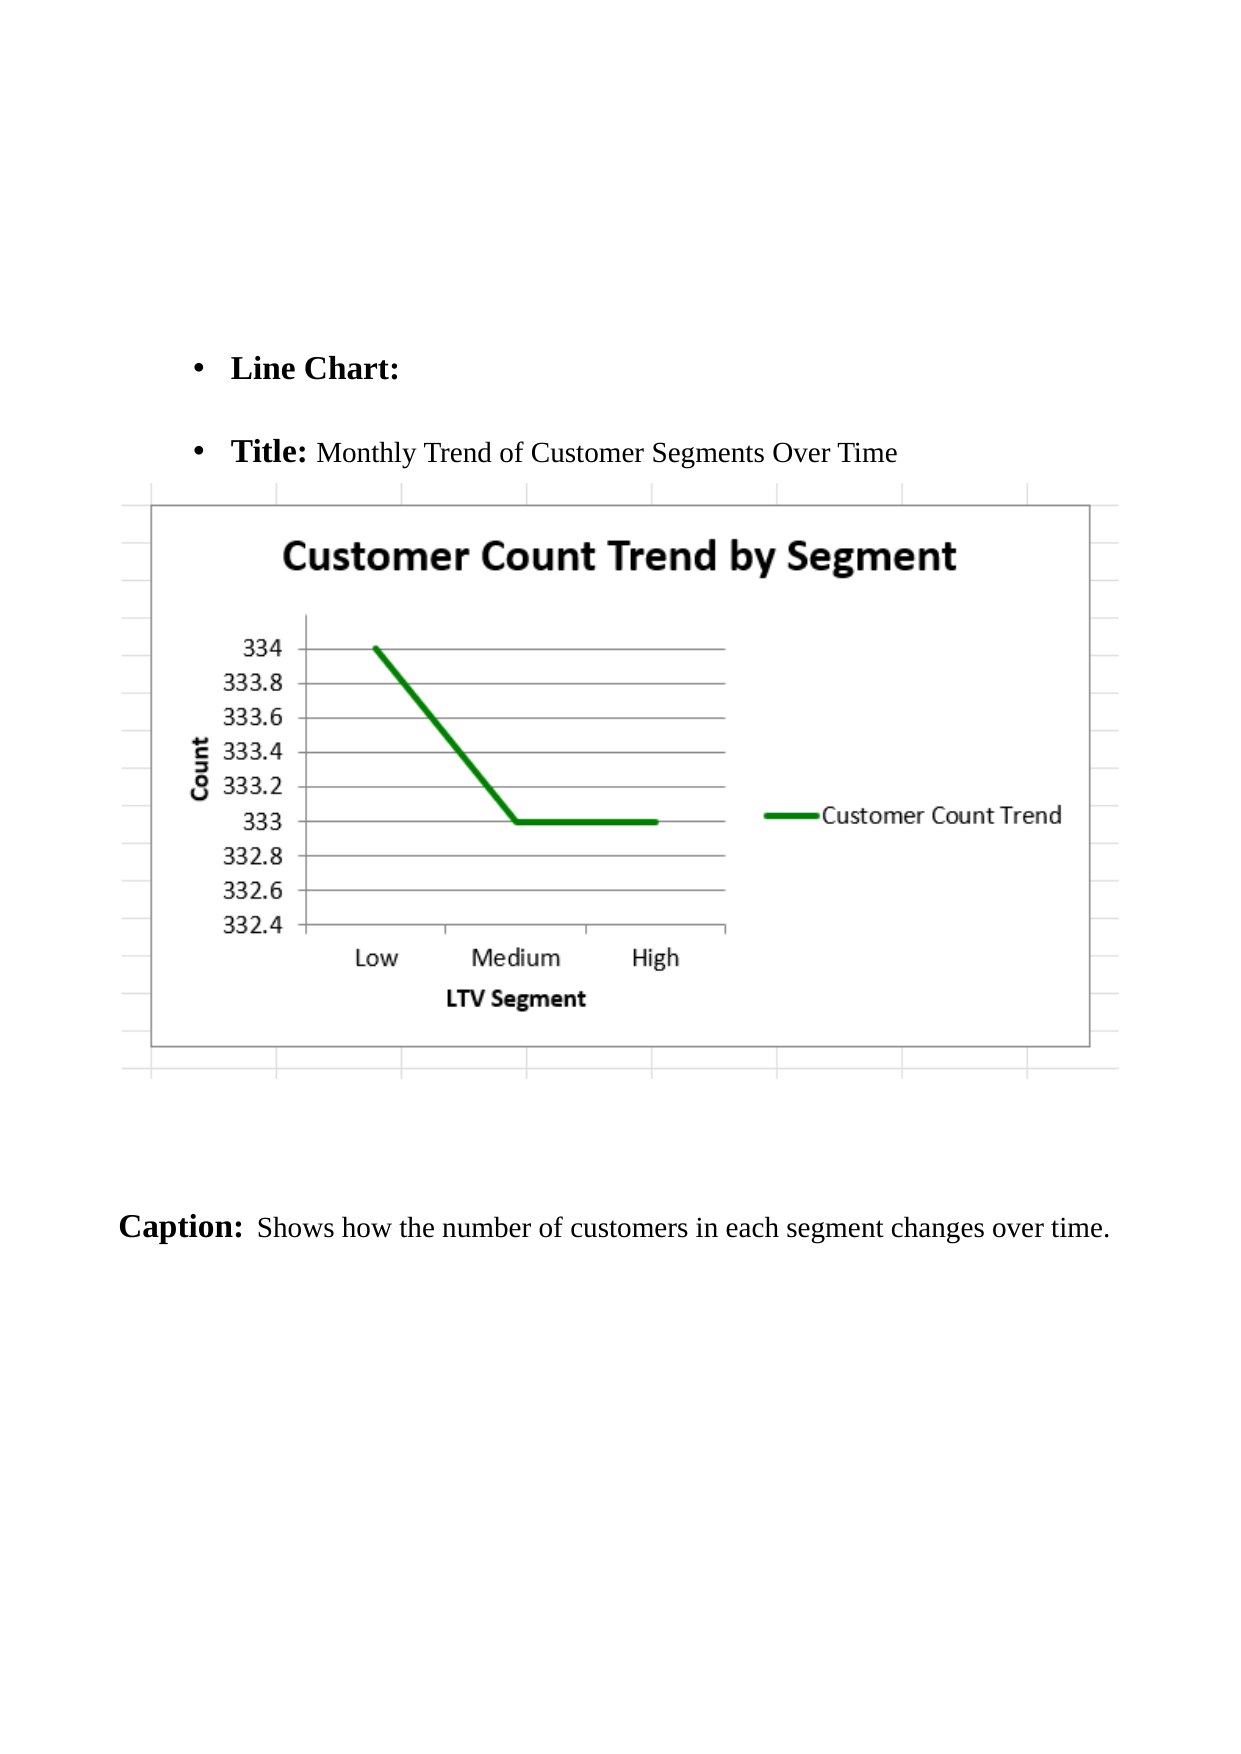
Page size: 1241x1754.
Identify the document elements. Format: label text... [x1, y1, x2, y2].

picture [121, 483, 1119, 1079]
subtitle Title: Monthly Trend of Customer Segments Over Time [193, 430, 1122, 471]
subtitle Line Chart: [193, 347, 1122, 387]
text Caption: Shows how the number of customers in each segment changes over time. [118, 1206, 1122, 1244]
